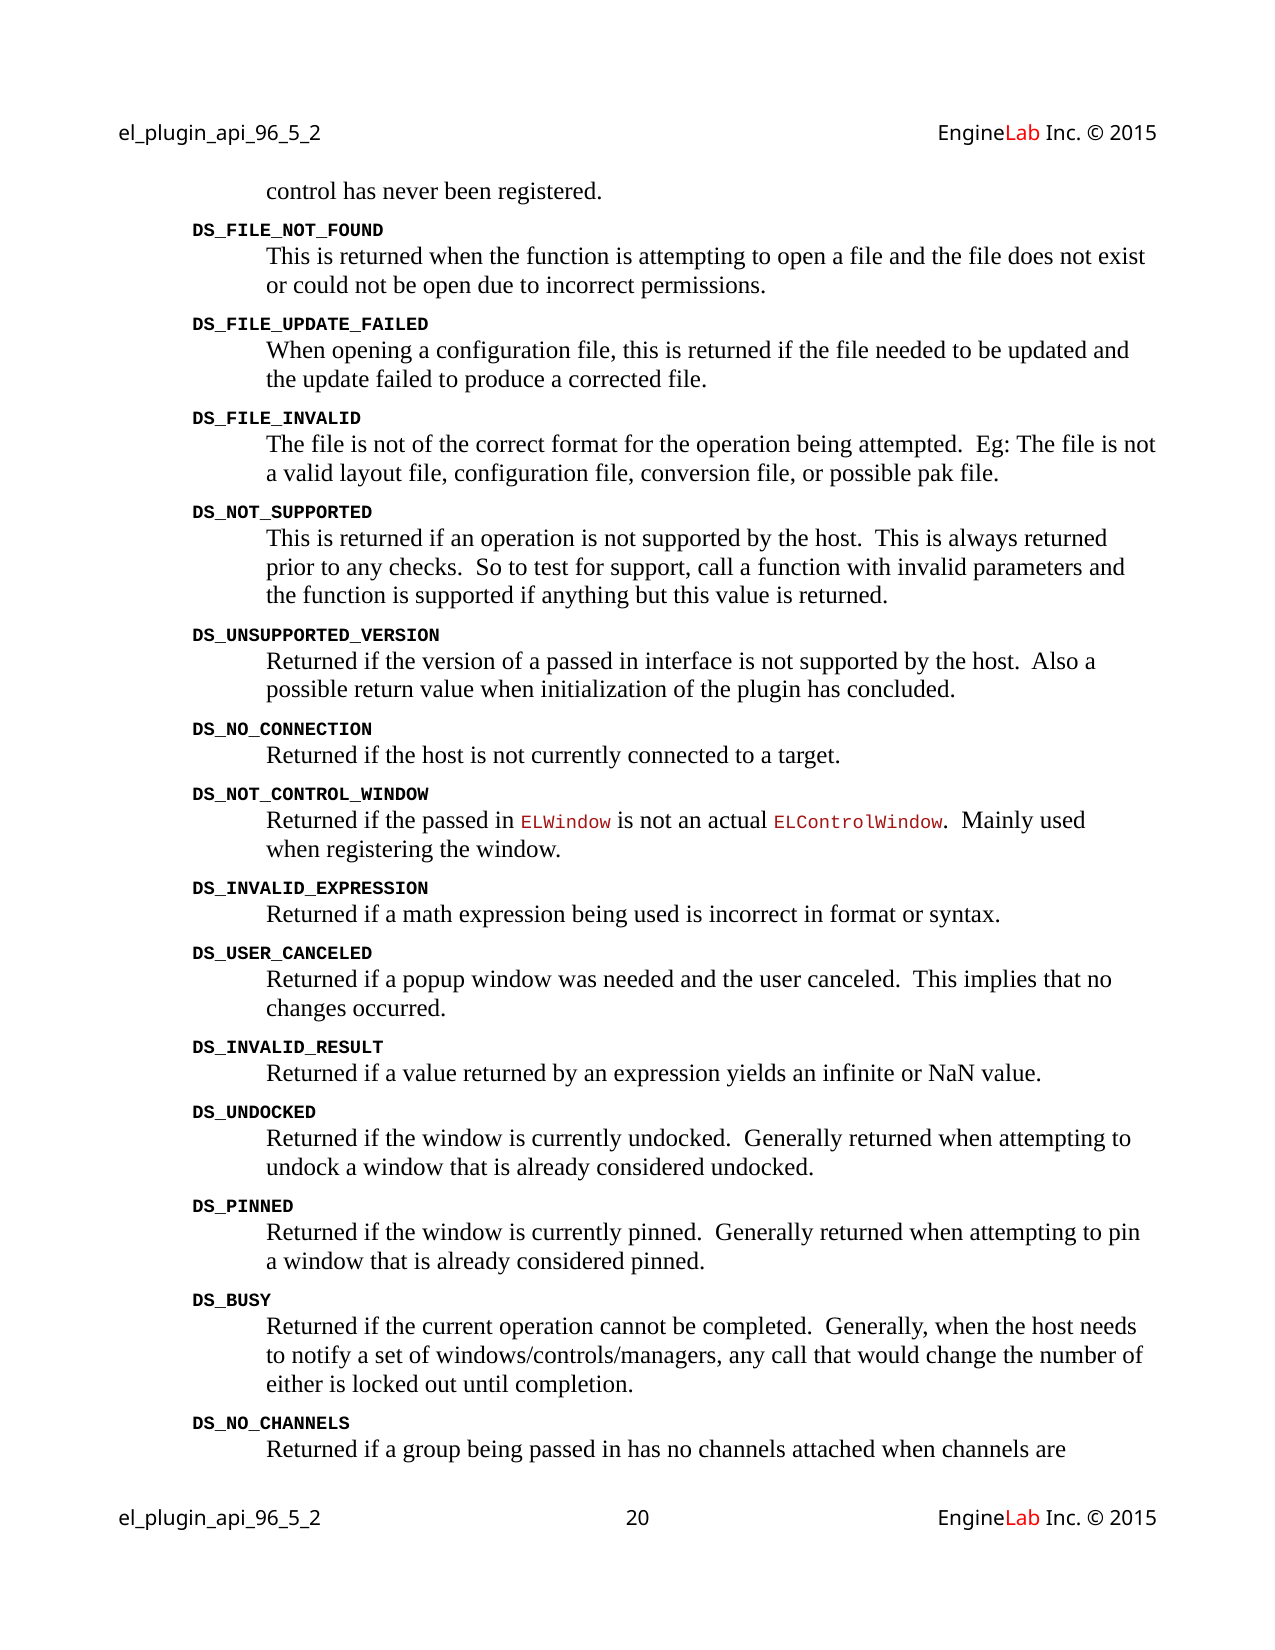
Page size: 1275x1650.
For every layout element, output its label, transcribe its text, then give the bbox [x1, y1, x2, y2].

text The file is not of the correct format for the operation being attempted. Eg: The file is not a valid layout file, configuration file, conversion file, or possible pak file. [118, 429, 1157, 487]
text DS_NO_CONNECTION [118, 716, 1157, 740]
text DS_NOT_SUPPORTED [118, 499, 1157, 523]
text DS_UNDOCKED [118, 1099, 1157, 1123]
text DS_INVALID_RESULT [118, 1034, 1157, 1058]
text DS_FILE_NOT_FOUND [118, 217, 1157, 241]
text DS_NO_CHANNELS [118, 1410, 1157, 1434]
text This is returned when the function is attempting to open a file and the file does not exist or could not be open due to incorrect permissions. [118, 241, 1157, 299]
text When opening a configuration file, this is returned if the file needed to be updated and the update failed to produce a corrected file. [118, 335, 1157, 393]
text Returned if the current operation cannot be completed. Generally, when the host needs to notify a set of windows/controls/managers, any call that would change the number of either is locked out until completion. [118, 1311, 1157, 1398]
text Returned if the passed in ELWindow is not an actual ELControlWindow. Mainly used when registering the window. [118, 805, 1157, 863]
text Returned if a math expression being used is incorrect in format or syntax. [118, 899, 1157, 928]
text DS_NOT_CONTROL_WINDOW [118, 781, 1157, 805]
text DS_INVALID_EXPRESSION [118, 875, 1157, 899]
text DS_USER_CANCELED [118, 940, 1157, 964]
text Returned if a value returned by an expression yields an infinite or NaN value. [118, 1058, 1157, 1087]
text DS_BUSY [118, 1287, 1157, 1311]
text This is returned if an operation is not supported by the host. This is always returned prior to any checks. So to test for support, call a function with invalid parameters and the function is supported if anything but this value is returned. [118, 523, 1157, 609]
text Returned if the window is currently undocked. Generally returned when attempting to undock a window that is already considered undocked. [118, 1123, 1157, 1181]
text DS_UNSUPPORTED_VERSION [118, 622, 1157, 646]
text Returned if the window is currently pinned. Generally returned when attempting to pin a window that is already considered pinned. [118, 1217, 1157, 1275]
text Returned if the version of a passed in interface is not supported by the host. Also a possible return value when initialization of the plugin has concluded. [118, 646, 1157, 703]
text DS_FILE_UPDATE_FAILED [118, 311, 1157, 335]
text Returned if a group being passed in has no channels attached when channels are [118, 1434, 1157, 1463]
text DS_FILE_INVALID [118, 405, 1157, 429]
text Returned if a popup window was needed and the user canceled. This implies that no changes occurred. [118, 964, 1157, 1022]
text DS_PINNED [118, 1193, 1157, 1217]
text Returned if the host is not currently connected to a target. [118, 740, 1157, 768]
text control has never been registered. [118, 176, 1157, 205]
